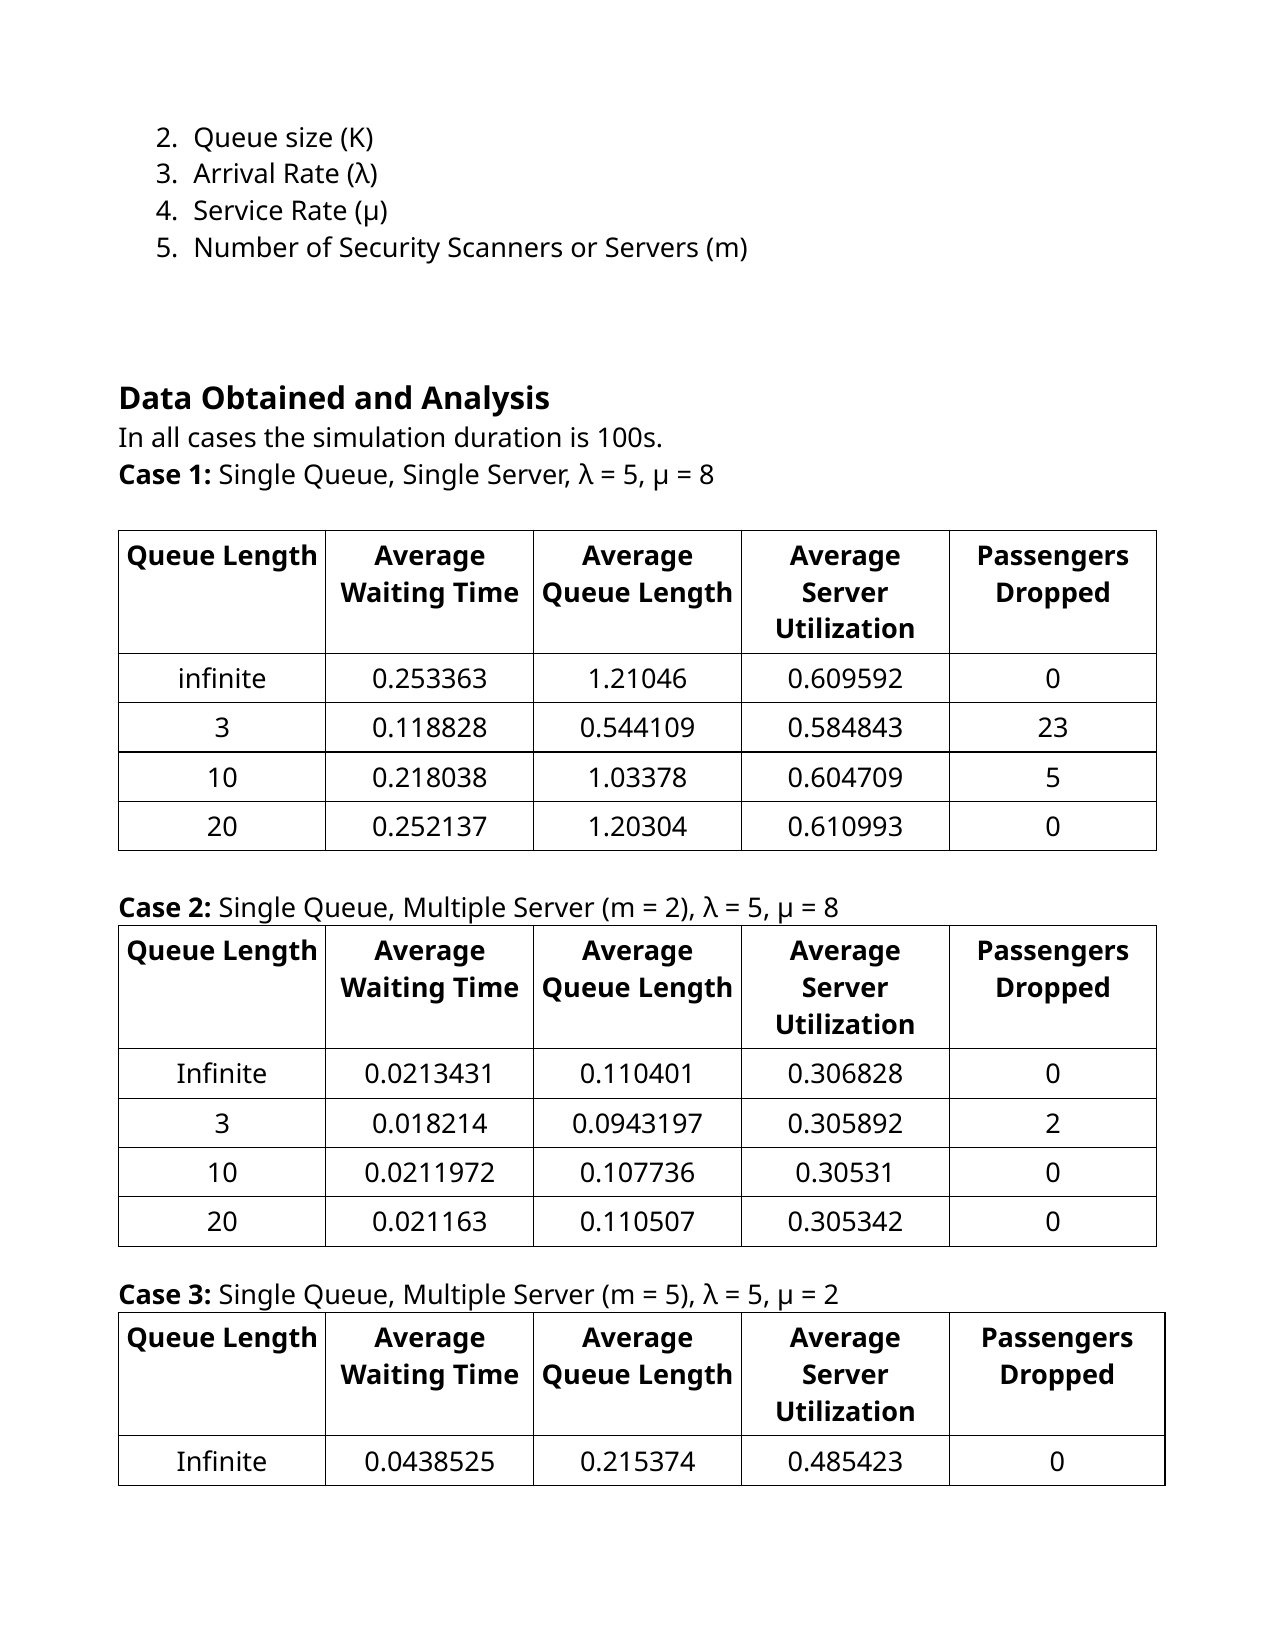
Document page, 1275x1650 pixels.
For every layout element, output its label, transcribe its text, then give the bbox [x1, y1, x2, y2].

table_header Average Server Utilization [742, 1313, 949, 1435]
table_cell 0.305342 [742, 1197, 949, 1246]
table_cell 0.610993 [742, 802, 949, 850]
table_cell 0.252137 [326, 802, 533, 850]
table_cell 0.305892 [742, 1099, 949, 1147]
table_cell Infinite [119, 1436, 325, 1485]
table_cell 10 [119, 1148, 325, 1196]
table_cell 0.253363 [326, 654, 533, 702]
table_header Passengers Dropped [950, 531, 1156, 653]
table_cell 0 [950, 654, 1156, 702]
table_cell 0.218038 [326, 753, 533, 801]
table_cell 0.110401 [534, 1049, 741, 1097]
table_header Queue Length [119, 531, 325, 653]
table_cell infinite [119, 654, 325, 702]
table_cell 0.110507 [534, 1197, 741, 1246]
table_header Queue Length [119, 1313, 325, 1435]
table_header Queue Length [119, 926, 325, 1048]
table_cell 0 [950, 1436, 1164, 1485]
table_cell 0.609592 [742, 654, 949, 702]
table_cell 0.0438525 [326, 1436, 533, 1485]
table_cell 0.0213431 [326, 1049, 533, 1097]
table_cell 1.03378 [534, 753, 741, 801]
table_cell 1.20304 [534, 802, 741, 850]
table_cell 0.018214 [326, 1099, 533, 1147]
table_cell 0.118828 [326, 703, 533, 751]
table_header Average Queue Length [534, 926, 741, 1048]
table_cell 3 [119, 1099, 325, 1147]
text In all cases the simulation duration is 100s. [118, 419, 1157, 456]
table_cell Infinite [119, 1049, 325, 1097]
table_header Average Server Utilization [742, 926, 949, 1048]
table_header Passengers Dropped [950, 1313, 1164, 1435]
table_cell 0.485423 [742, 1436, 949, 1485]
table_header Average Queue Length [534, 531, 741, 653]
table_cell 20 [119, 1197, 325, 1246]
text Case 3: Single Queue, Multiple Server (m = 5), λ = 5, μ = 2 [118, 1275, 1157, 1312]
text Case 2: Single Queue, Multiple Server (m = 2), λ = 5, μ = 8 [118, 888, 1157, 925]
table_header Average Waiting Time [326, 531, 533, 653]
table_cell 0.584843 [742, 703, 949, 751]
table_cell 5 [950, 753, 1156, 801]
table_cell 0.604709 [742, 753, 949, 801]
table_header Passengers Dropped [950, 926, 1156, 1048]
table_header Average Queue Length [534, 1313, 741, 1435]
table_cell 0.306828 [742, 1049, 949, 1097]
table_cell 0 [950, 802, 1156, 850]
table_cell 20 [119, 802, 325, 850]
table_cell 0 [950, 1049, 1156, 1097]
text Data Obtained and Analysis [118, 376, 1157, 419]
table_header Average Waiting Time [326, 1313, 533, 1435]
table_header Average Waiting Time [326, 926, 533, 1048]
table_header Average Server Utilization [742, 531, 949, 653]
table_cell 0.0943197 [534, 1099, 741, 1147]
table_cell 0.544109 [534, 703, 741, 751]
table_cell 0.0211972 [326, 1148, 533, 1196]
table_cell 3 [119, 703, 325, 751]
table_cell 0.30531 [742, 1148, 949, 1196]
table_cell 0 [950, 1148, 1156, 1196]
table_cell 10 [119, 753, 325, 801]
text Case 1: Single Queue, Single Server, λ = 5, μ = 8 [118, 456, 1157, 493]
table_cell 1.21046 [534, 654, 741, 702]
list Service Rate (μ) [156, 192, 1157, 229]
table_cell 0.107736 [534, 1148, 741, 1196]
list Number of Security Scanners or Servers (m) [156, 229, 1157, 266]
table_cell 0.215374 [534, 1436, 741, 1485]
table_cell 23 [950, 703, 1156, 751]
table_cell 2 [950, 1099, 1156, 1147]
list Arrival Rate (λ) [156, 155, 1157, 192]
list Queue size (K) [156, 118, 1157, 155]
table_cell 0 [950, 1197, 1156, 1246]
table_cell 0.021163 [326, 1197, 533, 1246]
